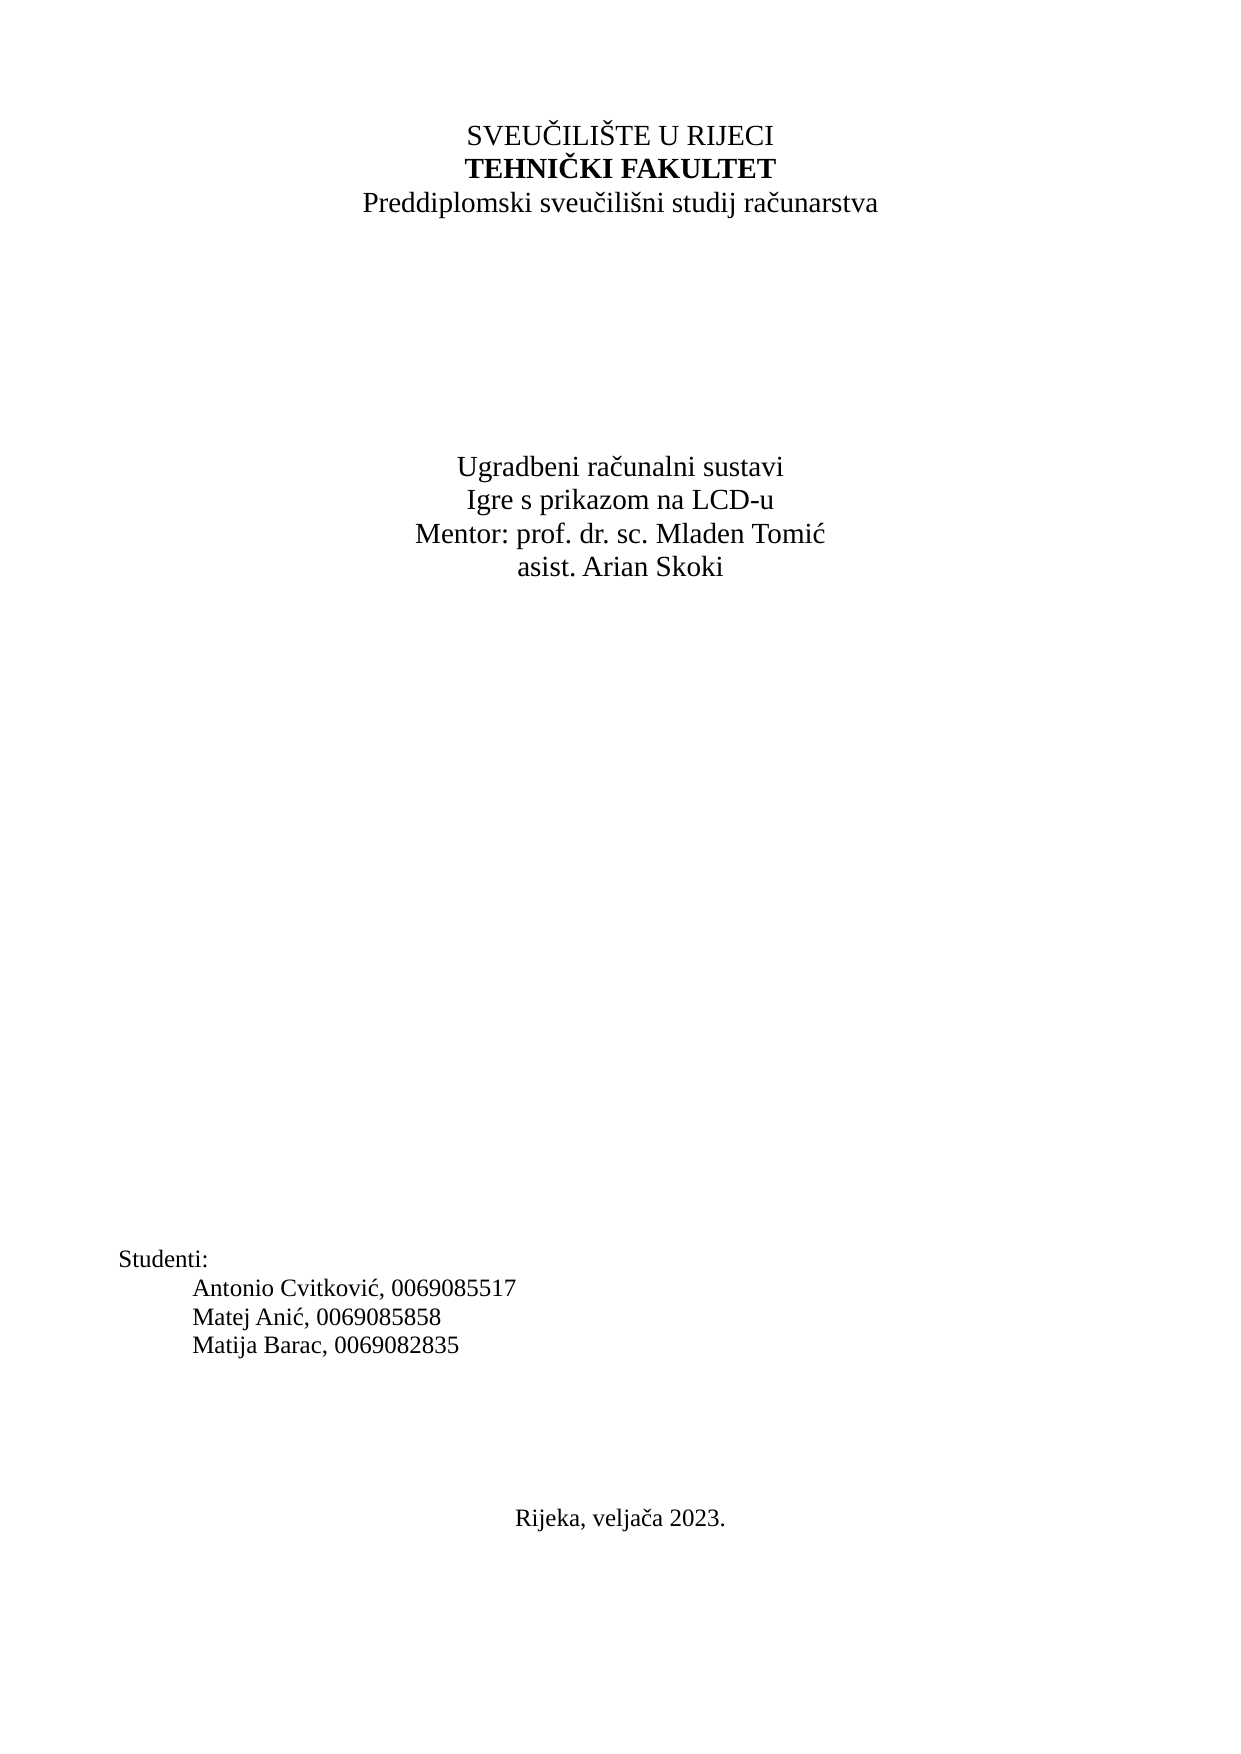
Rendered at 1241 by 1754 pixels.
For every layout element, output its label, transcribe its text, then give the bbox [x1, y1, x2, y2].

text Matej Anić, 0069085858 Matija Barac, 0069082835 [118, 1302, 1122, 1359]
text Igre s prikazom na LCD-u [118, 482, 1122, 516]
text Ugradbeni računalni sustavi [118, 449, 1122, 482]
text TEHNIČKI FAKULTET [118, 152, 1122, 185]
text asist. Arian Skoki [118, 549, 1122, 583]
text Studenti: [118, 1244, 1122, 1273]
text SVEUČILIŠTE U RIJECI [118, 118, 1122, 152]
text Mentor: prof. dr. sc. Mladen Tomić [118, 516, 1122, 549]
text Rijeka, veljača 2023. [118, 1503, 1122, 1532]
text Antonio Cvitković, 0069085517 [118, 1273, 1122, 1302]
text Preddiplomski sveučilišni studij računarstva [118, 185, 1122, 219]
